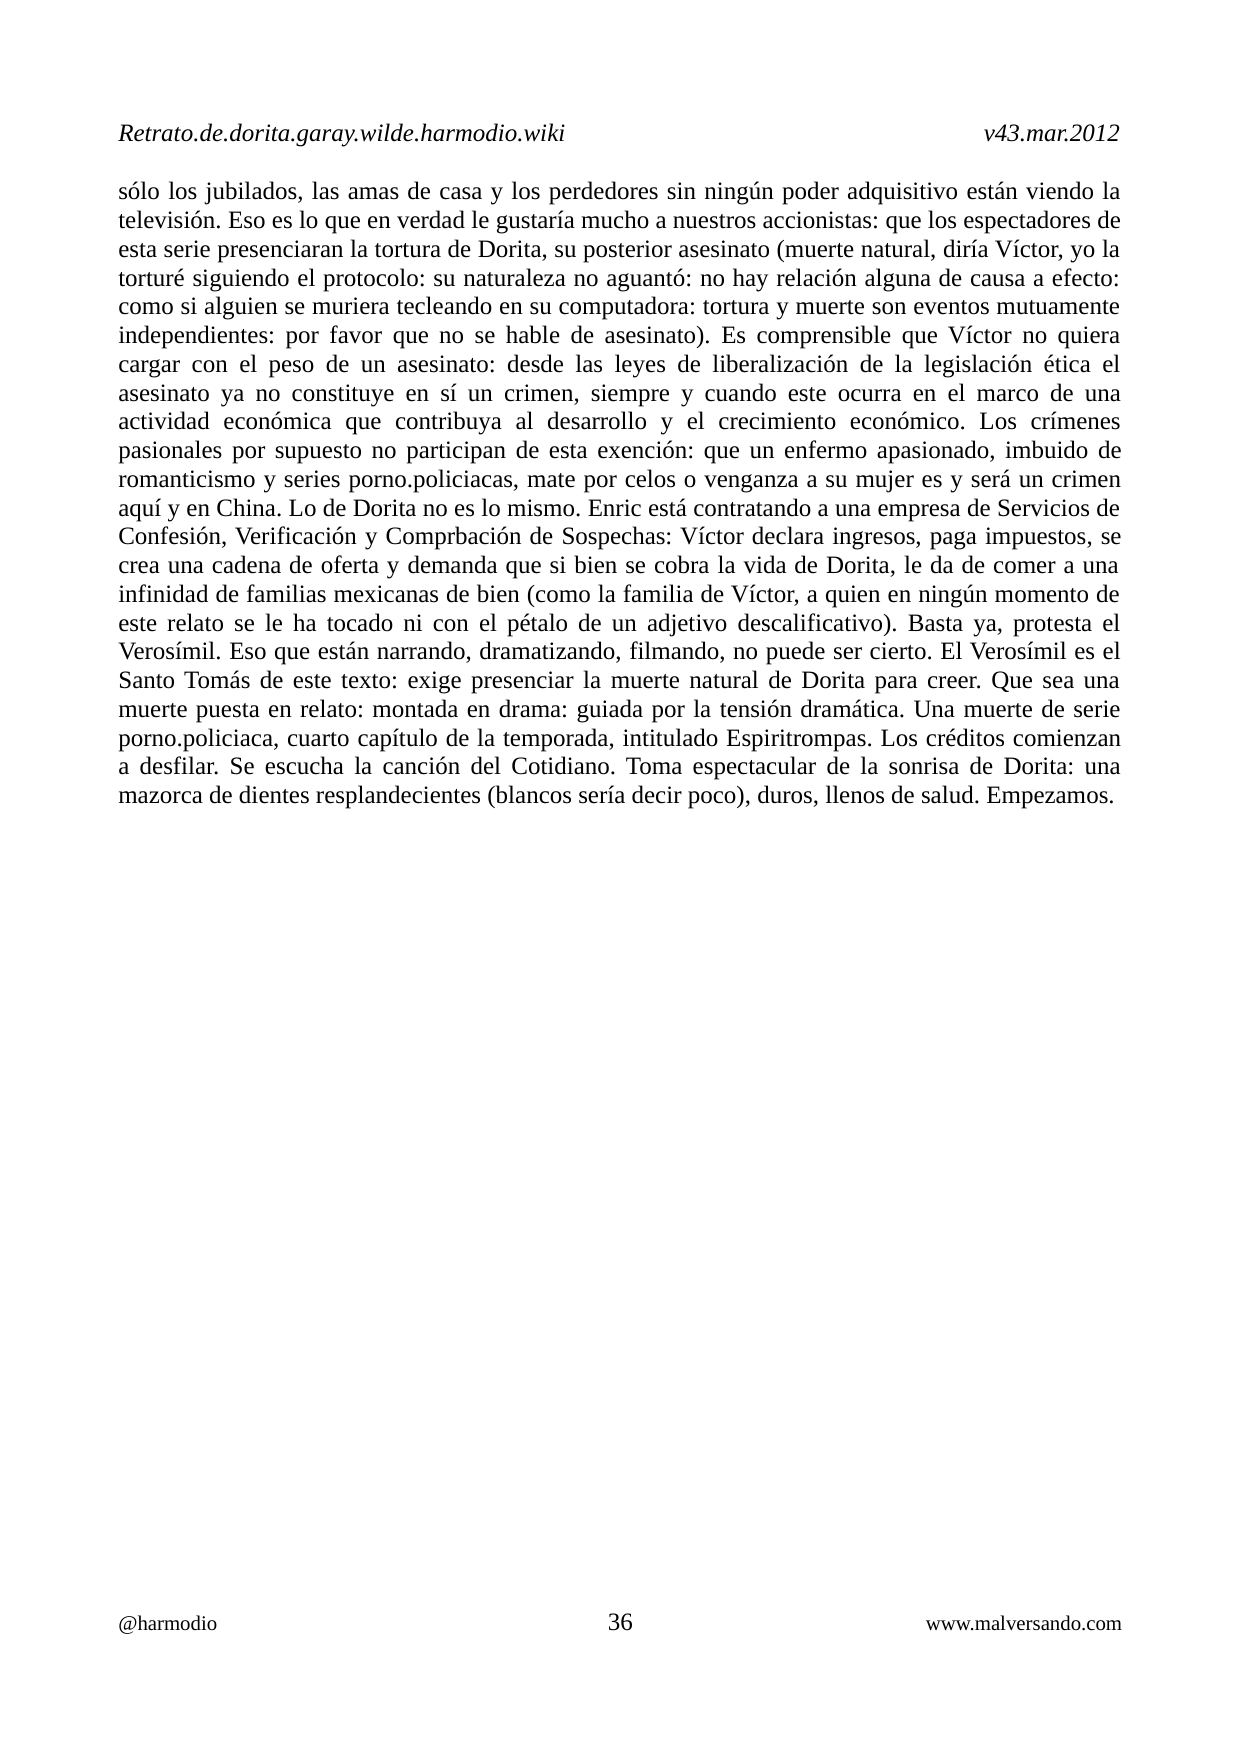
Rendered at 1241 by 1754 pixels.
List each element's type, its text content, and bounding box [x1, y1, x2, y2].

text sólo los jubilados, las amas de casa y los perdedores sin ningún poder adquisitivo están viendo la televisión. Eso es lo que en verdad le gustaría mucho a nuestros accionistas: que los espectadores de esta serie presenciaran la tortura de Dorita, su posterior asesinato (muerte natural, diría Víctor, yo la torturé siguiendo el protocolo: su naturaleza no aguantó: no hay relación alguna de causa a efecto: como si alguien se muriera tecleando en su computadora: tortura y muerte son eventos mutuamente independientes: por favor que no se hable de asesinato). Es comprensible que Víctor no quiera cargar con el peso de un asesinato: desde las leyes de liberalización de la legislación ética el asesinato ya no constituye en sí un crimen, siempre y cuando este ocurra en el marco de una actividad económica que contribuya al desarrollo y el crecimiento económico. Los crímenes pasionales por supuesto no participan de esta exención: que un enfermo apasionado, imbuido de romanticismo y series porno.policiacas, mate por celos o venganza a su mujer es y será un crimen aquí y en China. Lo de Dorita no es lo mismo. Enric está contratando a una empresa de Servicios de Confesión, Verificación y Comprbación de Sospechas: Víctor declara ingresos, paga impuestos, se crea una cadena de oferta y demanda que si bien se cobra la vida de Dorita, le da de comer a una infinidad de familias mexicanas de bien (como la familia de Víctor, a quien en ningún momento de este relato se le ha tocado ni con el pétalo de un adjetivo descalificativo). Basta ya, protesta el Verosímil. Eso que están narrando, dramatizando, filmando, no puede ser cierto. El Verosímil es el Santo Tomás de este texto: exige presenciar la muerte natural de Dorita para creer. Que sea una muerte puesta en relato: montada en drama: guiada por la tensión dramática. Una muerte de serie porno.policiaca, cuarto capítulo de la temporada, intitulado Espiritrompas. Los créditos comienzan a desfilar. Se escucha la canción del Cotidiano. Toma espectacular de la sonrisa de Dorita: una mazorca de dientes resplandecientes (blancos sería decir poco), duros, llenos de salud. Empezamos. [118, 176, 1122, 809]
